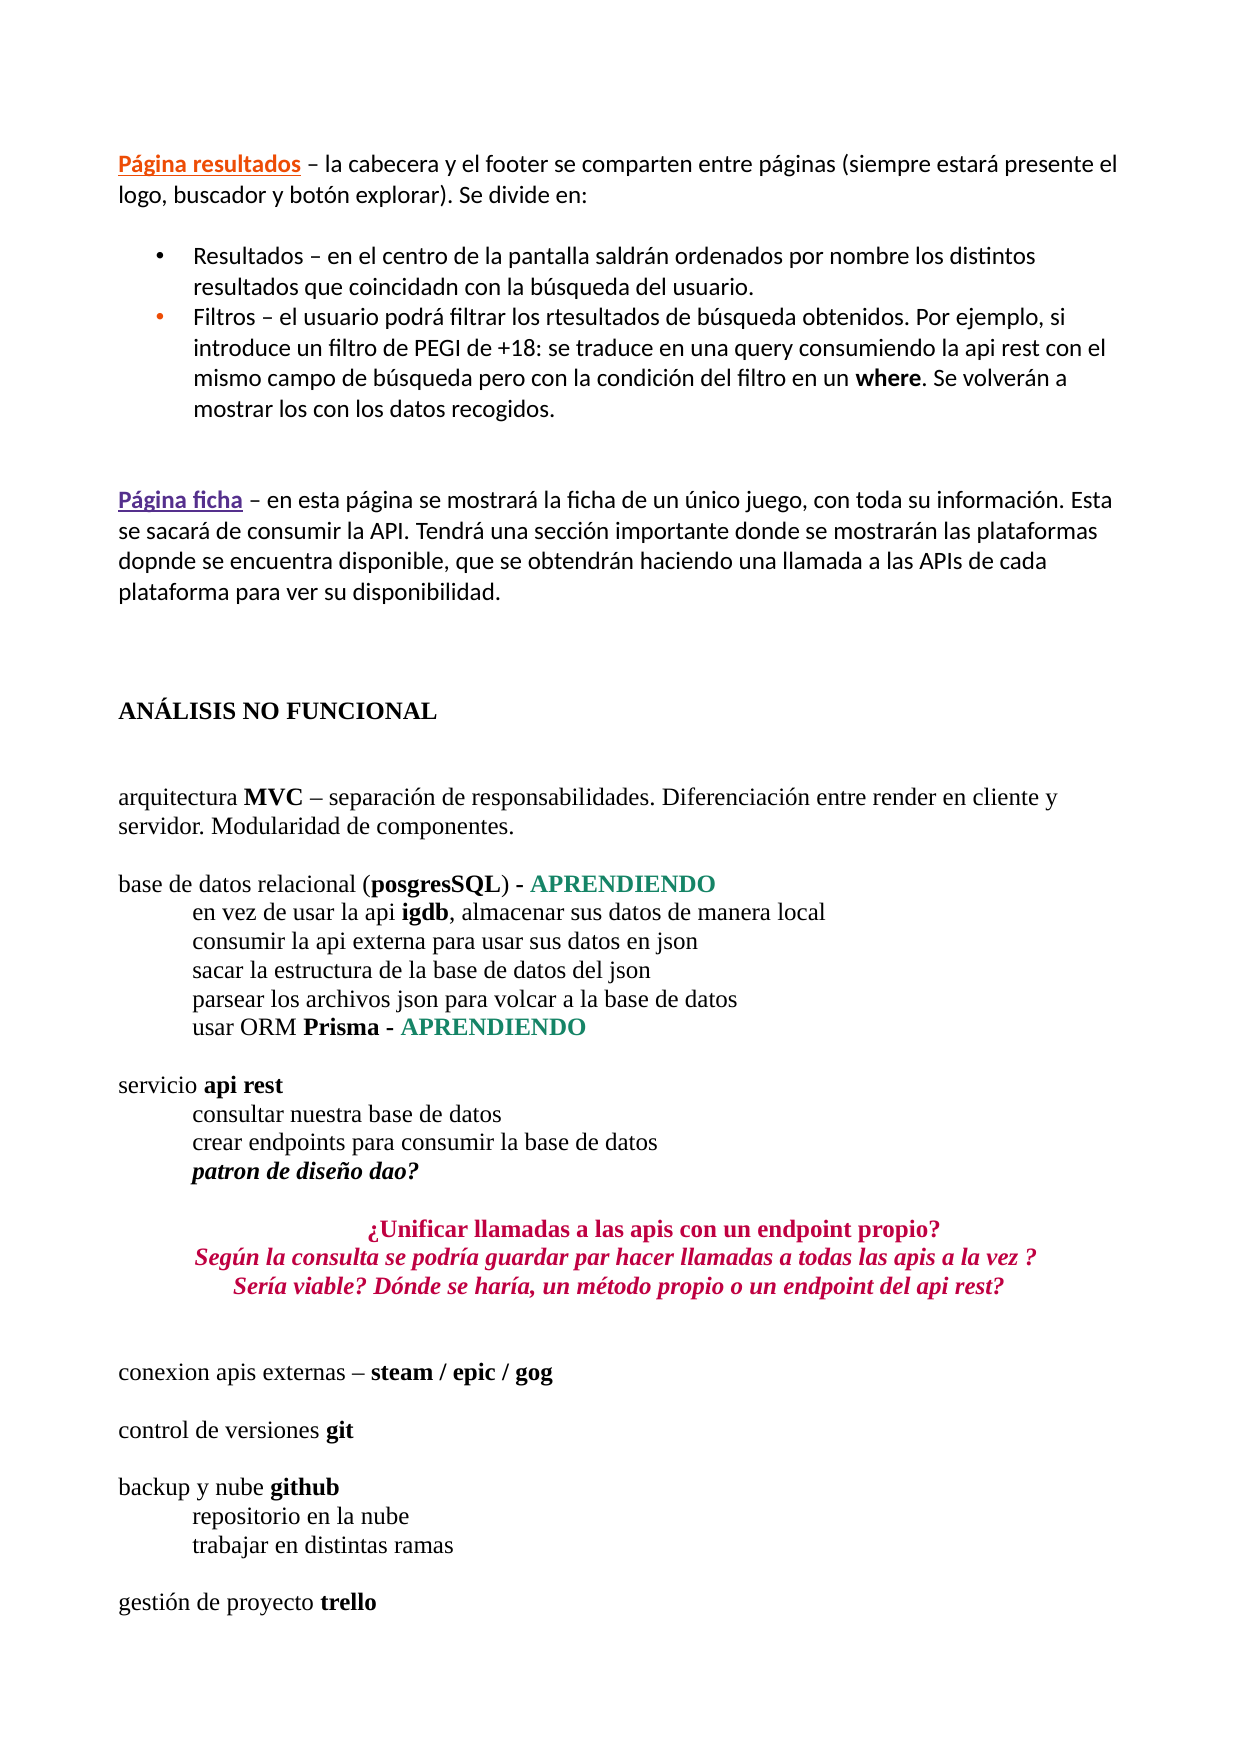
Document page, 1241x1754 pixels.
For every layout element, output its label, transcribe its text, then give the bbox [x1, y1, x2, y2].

text Según la consulta se podría guardar par hacer llamadas a todas las apis a la vez ? [118, 1242, 1122, 1271]
text sacar la estructura de la base de datos del json [118, 955, 1122, 984]
text backup y nube github [118, 1472, 1122, 1501]
text en vez de usar la api igdb, almacenar sus datos de manera local [118, 897, 1122, 926]
text parsear los archivos json para volcar a la base de datos [118, 984, 1122, 1012]
text base de datos relacional (posgresSQL) - APRENDIENDO [118, 869, 1122, 897]
text Página resultados – la cabecera y el footer se comparten entre páginas (siempre estará presente el logo, buscador y botón explorar). Se divide en: [118, 149, 1122, 210]
text ANÁLISIS NO FUNCIONAL [118, 696, 1122, 725]
text repositorio en la nube [118, 1501, 1122, 1530]
text control de versiones git [118, 1415, 1122, 1444]
text trabajar en distintas ramas [118, 1530, 1122, 1559]
text Página ficha – en esta página se mostrará la ficha de un único juego, con toda su información. Esta se sacará de consumir la API. Tendrá una sección importante donde se mostrarán las plataformas dopnde se encuentra disponible, que se obtendrán haciendo una llamada a las APIs de cada plataforma para ver su disponibilidad. [118, 484, 1122, 606]
text usar ORM Prisma - APRENDIENDO [118, 1012, 1122, 1041]
text crear endpoints para consumir la base de datos [118, 1127, 1122, 1156]
text ¿Unificar llamadas a las apis con un endpoint propio? [118, 1214, 1122, 1242]
text Sería viable? Dónde se haría, un método propio o un endpoint del api rest? [118, 1271, 1122, 1300]
text consumir la api externa para usar sus datos en json [118, 926, 1122, 955]
text servicio api rest [118, 1070, 1122, 1099]
text conexion apis externas – steam / epic / gog [118, 1357, 1122, 1386]
list Resultados – en el centro de la pantalla saldrán ordenados por nombre los distintos resultados que coincidadn con la búsqueda del usuario. [156, 240, 1122, 301]
text gestión de proyecto trello [118, 1587, 1122, 1616]
text consultar nuestra base de datos [118, 1099, 1122, 1127]
text patron de diseño dao? [118, 1156, 1122, 1185]
text arquitectura MVC – separación de responsabilidades. Diferenciación entre render en cliente y servidor. Modularidad de componentes. [118, 782, 1122, 840]
list Filtros – el usuario podrá filtrar los rtesultados de búsqueda obtenidos. Por ejemplo, si introduce un filtro de PEGI de +18: se traduce en una query consumiendo la api rest con el mismo campo de búsqueda pero con la condición del filtro en un where. Se volverán a mostrar los con los datos recogidos. [156, 301, 1122, 423]
